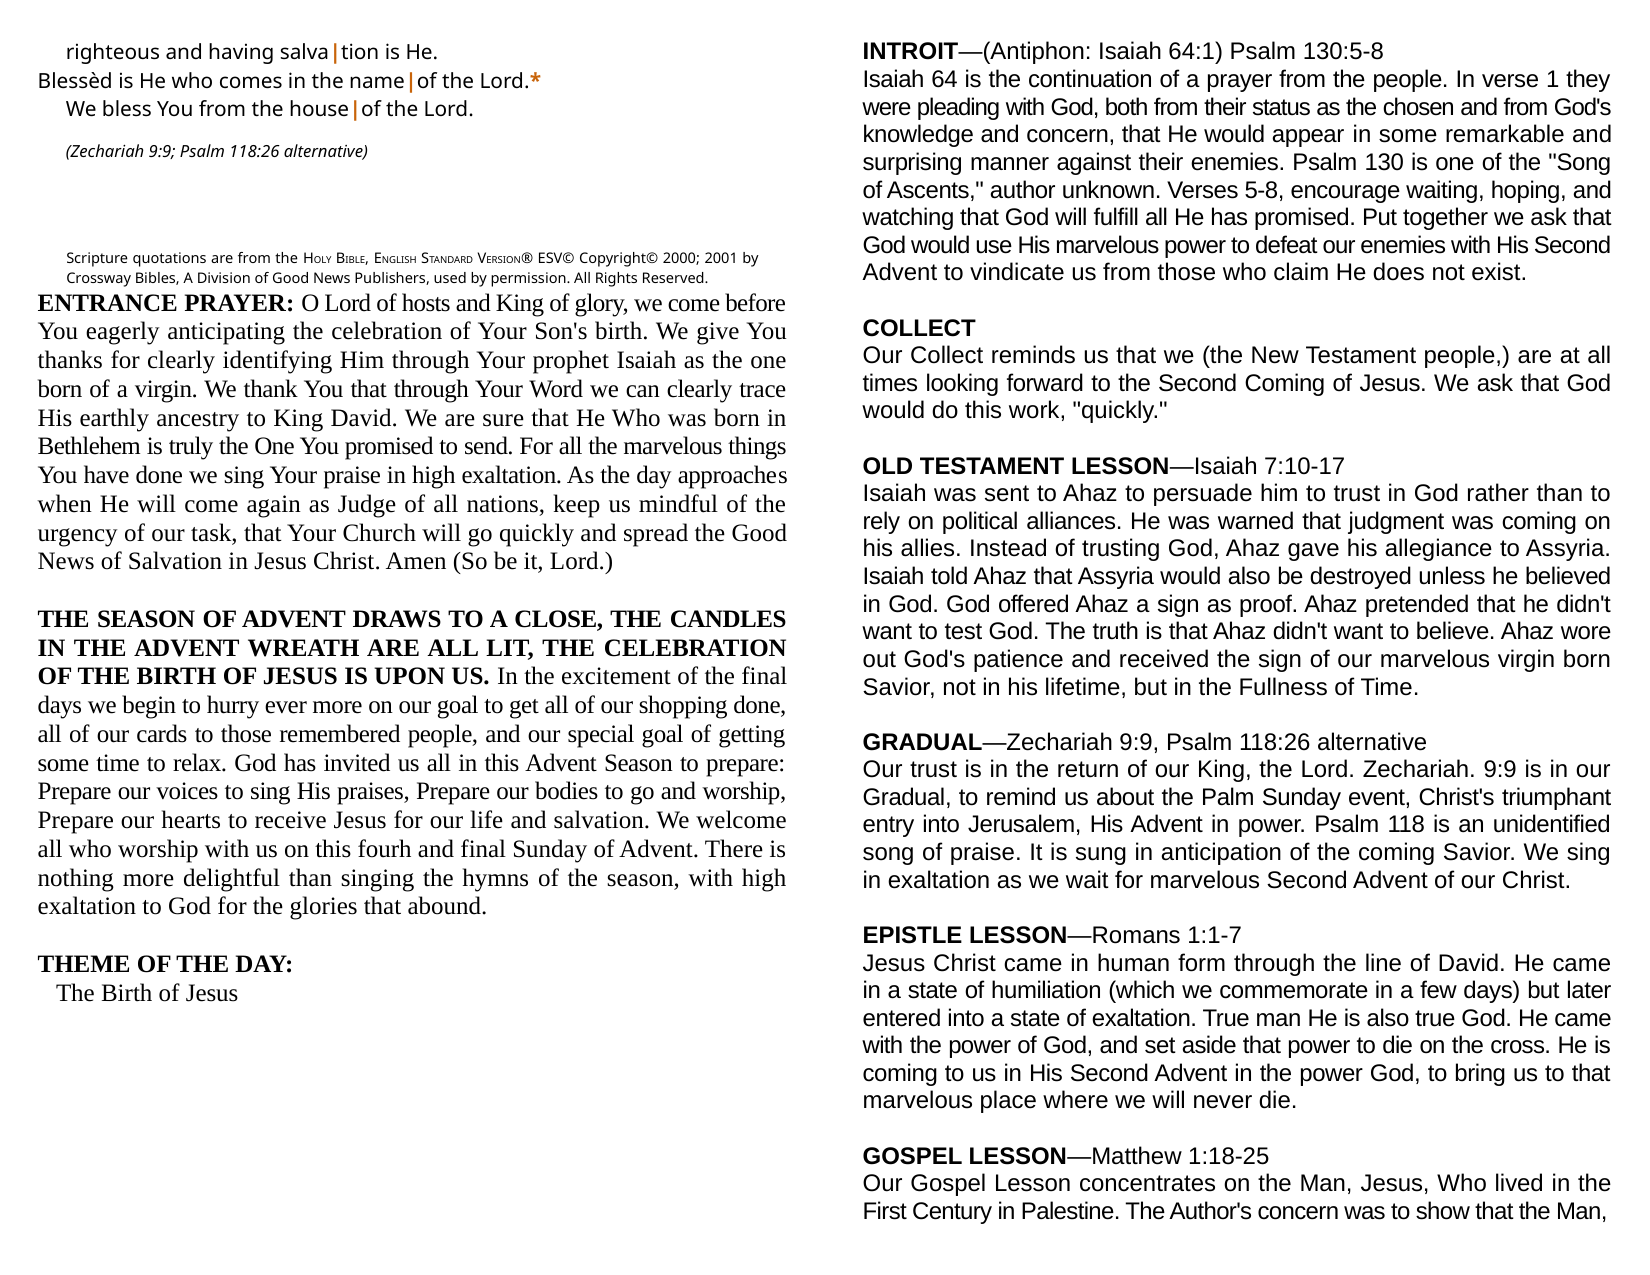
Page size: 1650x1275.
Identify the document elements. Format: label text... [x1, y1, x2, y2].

text Our trust is in the return of our King, the Lord. Zechariah. 9:9 is in our Gradual, to remind us about the Palm Sunday event, Christ's triumphant entry into Jerusalem, His Advent in power. Psalm 118 is an unidentified song of praise. It is sung in anticipation of the coming Savior. We sing in exaltation as we wait for marvelous Second Advent of our Christ. [862, 755, 1612, 893]
text Scripture quotations are from the Holy Bible, English Standard Version® ESV© Copyright© 2000; 2001 by Crossway Bibles, A Division of Good News Publishers, used by permission. All Rights Reserved. [66, 248, 759, 288]
text (Zechariah 9:9; Psalm 118:26 alternative) [66, 140, 787, 163]
text The Birth of Jesus [37, 978, 787, 1006]
text GRADUAL—Zechariah 9:9, Psalm 118:26 alternative [862, 728, 1612, 755]
text THE SEASON OF ADVENT DRAWS TO A CLOSE, THE CANDLES IN THE ADVENT WREATH ARE ALL LIT, THE CELEBRATION OF THE BIRTH OF JESUS IS UPON US. In the excitement of the final days we begin to hurry ever more on our goal to get all of our shopping done, all of our cards to those remembered people, and our special goal of getting some time to relax. God has invited us all in this Advent Season to prepare: Prepare our voices to sing His praises, Prepare our bodies to go and worship, Prepare our hearts to receive Jesus for our life and salvation. We welcome all who worship with us on this fourh and final Sunday of Advent. There is nothing more delightful than singing the hymns of the season, with high exaltation to God for the glories that abound. [37, 604, 787, 920]
text We bless You from the house|of the Lord. [66, 94, 787, 123]
text Isaiah 64 is the continuation of a prayer from the people. In verse 1 they were pleading with God, both from their status as the chosen and from God's knowledge and concern, that He would appear in some remarkable and surprising manner against their enemies. Psalm 130 is one of the "Song of Ascents," author unknown. Verses 5-8, encourage waiting, hoping, and watching that God will fulfill all He has promised. Put together we ask that God would use His marvelous power to defeat our enemies with His Second Advent to vindicate us from those who claim He does not exist. [862, 65, 1612, 286]
text COLLECT [862, 313, 1612, 341]
text GOSPEL LESSON—Matthew 1:18-25 [862, 1142, 1612, 1169]
text Blessèd is He who comes in the name|of the Lord.* [37, 66, 787, 94]
text Jesus Christ came in human form through the line of David. He came in a state of humiliation (which we commemorate in a few days) but later entered into a state of exaltation. True man He is also true God. He came with the power of God, and set aside that power to die on the cross. He is coming to us in His Second Advent in the power God, to bring us to that marvelous place where we will never die. [862, 948, 1612, 1114]
text OLD TESTAMENT LESSON—Isaiah 7:10-17 [862, 452, 1612, 479]
text Our Gospel Lesson concentrates on the Man, Jesus, Who lived in the First Century in Palestine. The Author's concern was to show that the Man, [862, 1169, 1612, 1224]
text ENTRANCE PRAYER: O Lord of hosts and King of glory, we come before You eagerly anticipating the celebration of Your Son's birth. We give You thanks for clearly identifying Him through Your prophet Isaiah as the one born of a virgin. We thank You that through Your Word we can clearly trace His earthly ancestry to King David. We are sure that He Who was born in Bethlehem is truly the One You promised to send. For all the marvelous things You have done we sing Your praise in high exaltation. As the day approaches when He will come again as Judge of all nations, keep us mindful of the urgency of our task, that Your Church will go quickly and spread the Good News of Salvation in Jesus Christ. Amen (So be it, Lord.) [37, 288, 787, 575]
text righteous and having salva|tion is He. [66, 37, 787, 66]
text Isaiah was sent to Ahaz to persuade him to trust in God rather than to rely on political alliances. He was warned that judgment was coming on his allies. Instead of trusting God, Ahaz gave his allegiance to Assyria. Isaiah told Ahaz that Assyria would also be destroyed unless he believed in God. God offered Ahaz a sign as proof. Ahaz pretended that he didn't want to test God. The truth is that Ahaz didn't want to believe. Ahaz wore out God's patience and received the sign of our marvelous virgin born Savior, not in his lifetime, but in the Fullness of Time. [862, 479, 1612, 700]
text THEME OF THE DAY: [37, 949, 787, 978]
text Our Collect reminds us that we (the New Testament people,) are at all times looking forward to the Second Coming of Jesus. We ask that God would do this work, "quickly." [862, 341, 1612, 424]
text EPISTLE LESSON—Romans 1:1-7 [862, 921, 1612, 948]
text INTROIT—(Antiphon: Isaiah 64:1) Psalm 130:5-8 [862, 37, 1612, 65]
